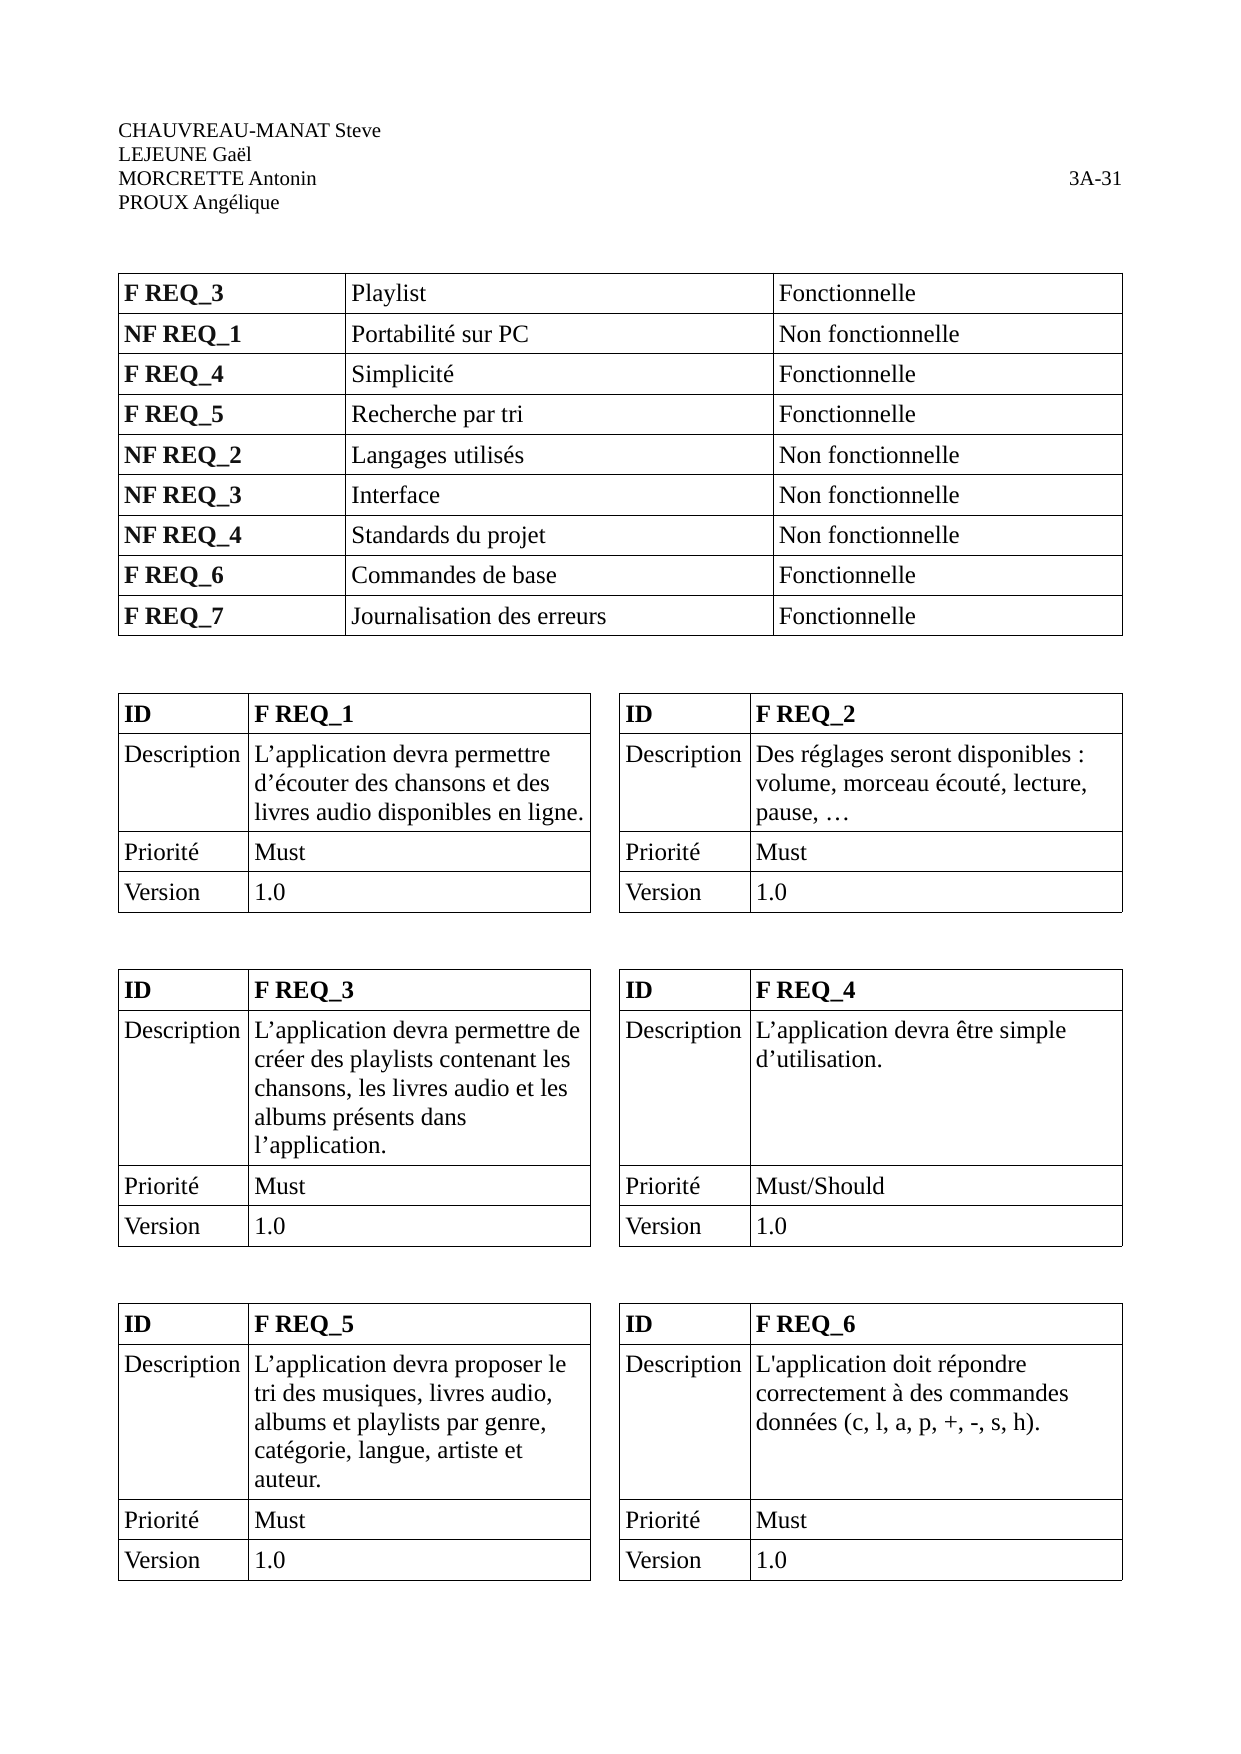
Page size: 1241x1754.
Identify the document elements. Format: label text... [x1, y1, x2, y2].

table_cell Non fonctionnelle [774, 475, 1122, 514]
table_cell Description [620, 1345, 750, 1499]
table_cell L’application devra être simple d’utilisation. [751, 1011, 1122, 1165]
table_cell [591, 871, 619, 912]
table_cell Commandes de base [346, 556, 773, 595]
table_header F REQ_6 [751, 1304, 1122, 1343]
table_cell Description [620, 734, 750, 831]
table_cell F REQ_7 [119, 596, 345, 635]
table_cell 1.0 [249, 1540, 590, 1579]
table_cell [591, 1539, 619, 1579]
table_cell 1.0 [751, 872, 1122, 912]
table_cell Langages utilisés [346, 435, 773, 474]
table_cell Priorité [119, 1166, 248, 1205]
table_cell Priorité [620, 1500, 750, 1539]
table_cell [591, 1165, 619, 1205]
table_header ID [620, 1304, 750, 1343]
table_cell Must [751, 832, 1122, 871]
table_header F REQ_1 [249, 694, 590, 733]
table_cell NF REQ_2 [119, 435, 345, 474]
table_cell Must [751, 1500, 1122, 1539]
table_cell Interface [346, 475, 773, 514]
table_cell [591, 1344, 619, 1499]
table_cell Description [119, 1345, 248, 1499]
table_cell Non fonctionnelle [774, 435, 1122, 474]
table_header ID [119, 1304, 248, 1343]
table_cell Must [249, 1166, 590, 1205]
table_cell [591, 1205, 619, 1246]
table_cell L’application devra permettre de créer des playlists contenant les chansons, les livres audio et les albums présents dans l’application. [249, 1011, 590, 1165]
table_cell Version [119, 1206, 248, 1246]
table_cell 1.0 [249, 1206, 590, 1246]
table_cell Must [249, 1500, 590, 1539]
table_header ID [119, 694, 248, 733]
table_cell Priorité [620, 832, 750, 871]
table_header ID [620, 970, 750, 1010]
table_cell [591, 733, 619, 831]
table_cell Fonctionnelle [774, 395, 1122, 434]
table_cell Fonctionnelle [774, 556, 1122, 595]
table_cell Version [620, 1540, 750, 1579]
table_cell Version [620, 872, 750, 912]
table_cell Must [249, 832, 590, 871]
table_cell F REQ_6 [119, 556, 345, 595]
table_header [591, 969, 619, 1010]
table_header ID [119, 970, 248, 1010]
table_cell NF REQ_1 [119, 314, 345, 353]
table_cell Version [620, 1206, 750, 1246]
table_header F REQ_4 [751, 970, 1122, 1010]
table_cell F REQ_5 [119, 395, 345, 434]
table_header [591, 1303, 619, 1343]
table_cell Journalisation des erreurs [346, 596, 773, 635]
table_cell Priorité [620, 1166, 750, 1205]
table_cell Priorité [119, 832, 248, 871]
table_cell [591, 1010, 619, 1165]
table_header F REQ_3 [249, 970, 590, 1010]
table_cell Playlist [346, 274, 773, 313]
table_cell [591, 1499, 619, 1539]
table_cell F REQ_3 [119, 274, 345, 313]
table_cell 1.0 [249, 872, 590, 912]
table_cell Must/Should [751, 1166, 1122, 1205]
table_cell L'application doit répondre correctement à des commandes données (c, l, a, p, +, -, s, h). [751, 1345, 1122, 1499]
table_cell Version [119, 872, 248, 912]
table_cell [591, 831, 619, 871]
table_cell L’application devra permettre d’écouter des chansons et des livres audio disponibles en ligne. [249, 734, 590, 831]
table_cell F REQ_4 [119, 354, 345, 393]
table_cell Description [119, 1011, 248, 1165]
table_cell Standards du projet [346, 516, 773, 555]
table_cell Des réglages seront disponibles : volume, morceau écouté, lecture, pause, … [751, 734, 1122, 831]
table_cell Simplicité [346, 354, 773, 393]
table_cell Description [620, 1011, 750, 1165]
table_header F REQ_5 [249, 1304, 590, 1343]
table_cell 1.0 [751, 1206, 1122, 1246]
table_cell Version [119, 1540, 248, 1579]
table_header ID [620, 694, 750, 733]
table_cell Non fonctionnelle [774, 314, 1122, 353]
table_cell Fonctionnelle [774, 354, 1122, 393]
table_cell NF REQ_3 [119, 475, 345, 514]
table_cell 1.0 [751, 1540, 1122, 1579]
table_header [591, 693, 619, 733]
table_cell Recherche par tri [346, 395, 773, 434]
table_cell L’application devra proposer le tri des musiques, livres audio, albums et playlists par genre, catégorie, langue, artiste et auteur. [249, 1345, 590, 1499]
table_cell NF REQ_4 [119, 516, 345, 555]
table_cell Priorité [119, 1500, 248, 1539]
table_cell Portabilité sur PC [346, 314, 773, 353]
table_header F REQ_2 [751, 694, 1122, 733]
table_cell Non fonctionnelle [774, 516, 1122, 555]
table_cell Description [119, 734, 248, 831]
table_cell Fonctionnelle [774, 274, 1122, 313]
table_cell Fonctionnelle [774, 596, 1122, 635]
